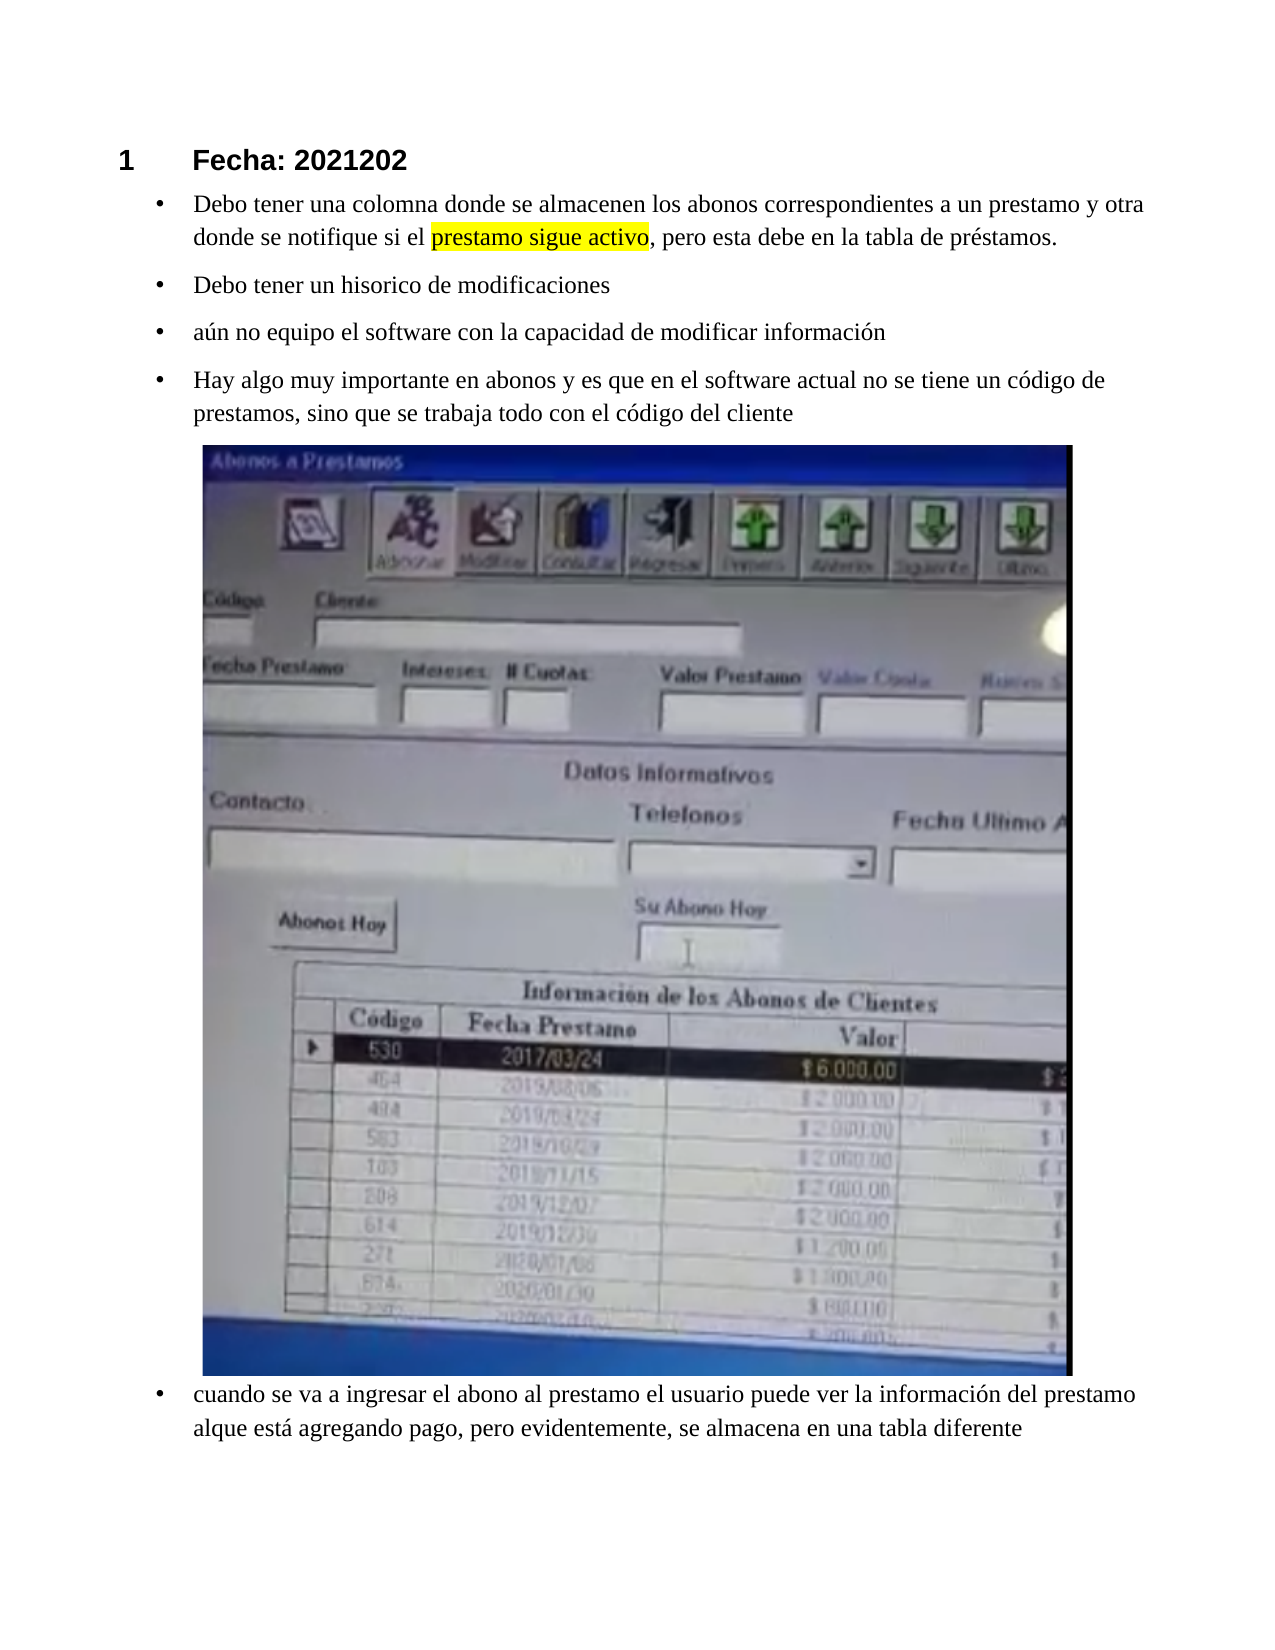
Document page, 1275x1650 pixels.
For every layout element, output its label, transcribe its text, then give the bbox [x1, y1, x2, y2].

list cuando se va a ingresar el abono al prestamo el usuario puede ver la información del prestamo alque está agregando pago, pero evidentemente, se almacena en una tabla diferente [156, 446, 1157, 1441]
list aún no equipo el software con la capacidad de modificar información [156, 317, 1157, 346]
list Debo tener un hisorico de modificaciones [156, 270, 1157, 298]
subtitle Fecha: 2021202 [118, 143, 1157, 177]
picture [202, 445, 1073, 1376]
list Debo tener una colomna donde se almacenen los abonos correspondientes a un prestamo y otra donde se notifique si el prestamo sigue activo, pero esta debe en la tabla de préstamos. [156, 189, 1157, 251]
list Hay algo muy importante en abonos y es que en el software actual no se tiene un código de prestamos, sino que se trabaja todo con el código del cliente [156, 365, 1157, 427]
